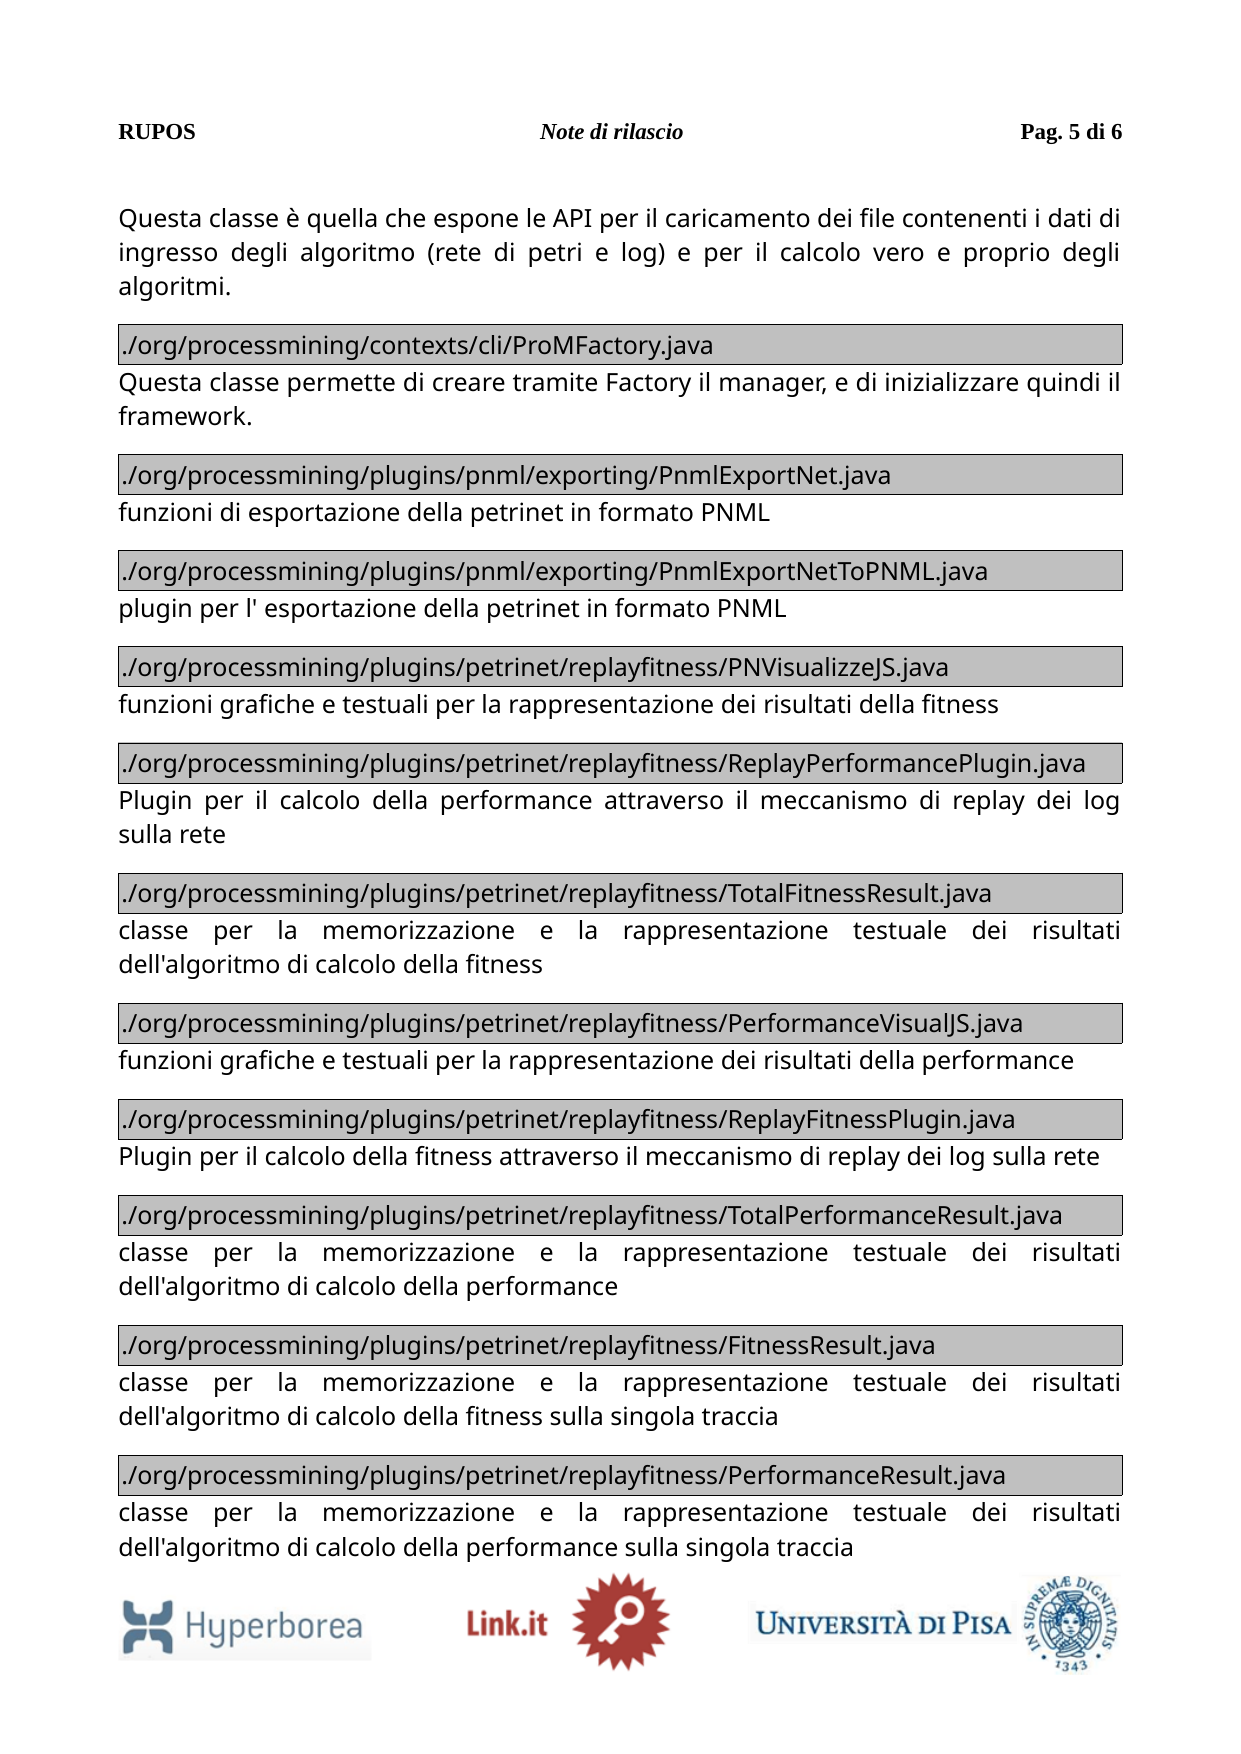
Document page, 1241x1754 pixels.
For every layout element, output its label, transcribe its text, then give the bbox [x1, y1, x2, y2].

text ./org/processmining/plugins/petrinet/replayfitness/PNVisualizzeJS.java [119, 647, 1122, 686]
text classe per la memorizzazione e la rappresentazione testuale dei risultati dell'algoritmo di calcolo della performance sulla singola traccia [118, 1496, 1122, 1563]
text ./org/processmining/plugins/petrinet/replayfitness/TotalFitnessResult.java [119, 874, 1122, 913]
text classe per la memorizzazione e la rappresentazione testuale dei risultati dell'algoritmo di calcolo della fitness sulla singola traccia [118, 1366, 1122, 1433]
text ./org/processmining/plugins/petrinet/replayfitness/ReplayPerformancePlugin.java [119, 744, 1122, 783]
text ./org/processmining/plugins/pnml/exporting/PnmlExportNet.java [119, 455, 1122, 494]
text ./org/processmining/plugins/pnml/exporting/PnmlExportNetToPNML.java [119, 551, 1122, 590]
text classe per la memorizzazione e la rappresentazione testuale dei risultati dell'algoritmo di calcolo della fitness [118, 914, 1122, 981]
text ./org/processmining/plugins/petrinet/replayfitness/PerformanceResult.java [119, 1456, 1122, 1495]
text ./org/processmining/plugins/petrinet/replayfitness/PerformanceVisualJS.java [119, 1004, 1122, 1043]
text Questa classe permette di creare tramite Factory il manager, e di inizializzare quindi il framework. [118, 365, 1122, 432]
text ./org/processmining/plugins/petrinet/replayfitness/TotalPerformanceResult.java [119, 1196, 1122, 1235]
text ./org/processmining/contexts/cli/ProMFactory.java [119, 325, 1122, 364]
text ./org/processmining/plugins/petrinet/replayfitness/ReplayFitnessPlugin.java [119, 1100, 1122, 1139]
text funzioni grafiche e testuali per la rappresentazione dei risultati della performance [118, 1044, 1122, 1077]
text classe per la memorizzazione e la rappresentazione testuale dei risultati dell'algoritmo di calcolo della performance [118, 1236, 1122, 1303]
text funzioni grafiche e testuali per la rappresentazione dei risultati della fitness [118, 687, 1122, 721]
text Plugin per il calcolo della performance attraverso il meccanismo di replay dei log sulla rete [118, 784, 1122, 851]
text plugin per l' esportazione della petrinet in formato PNML [118, 591, 1122, 624]
text Questa classe è quella che espone le API per il caricamento dei file contenenti i dati di ingresso degli algoritmo (rete di petri e log) e per il calcolo vero e proprio degli algoritmi. [118, 200, 1122, 302]
text ./org/processmining/plugins/petrinet/replayfitness/FitnessResult.java [119, 1326, 1122, 1365]
picture [118, 1569, 1122, 1682]
text Plugin per il calcolo della fitness attraverso il meccanismo di replay dei log sulla rete [118, 1140, 1122, 1173]
text funzioni di esportazione della petrinet in formato PNML [118, 495, 1122, 528]
